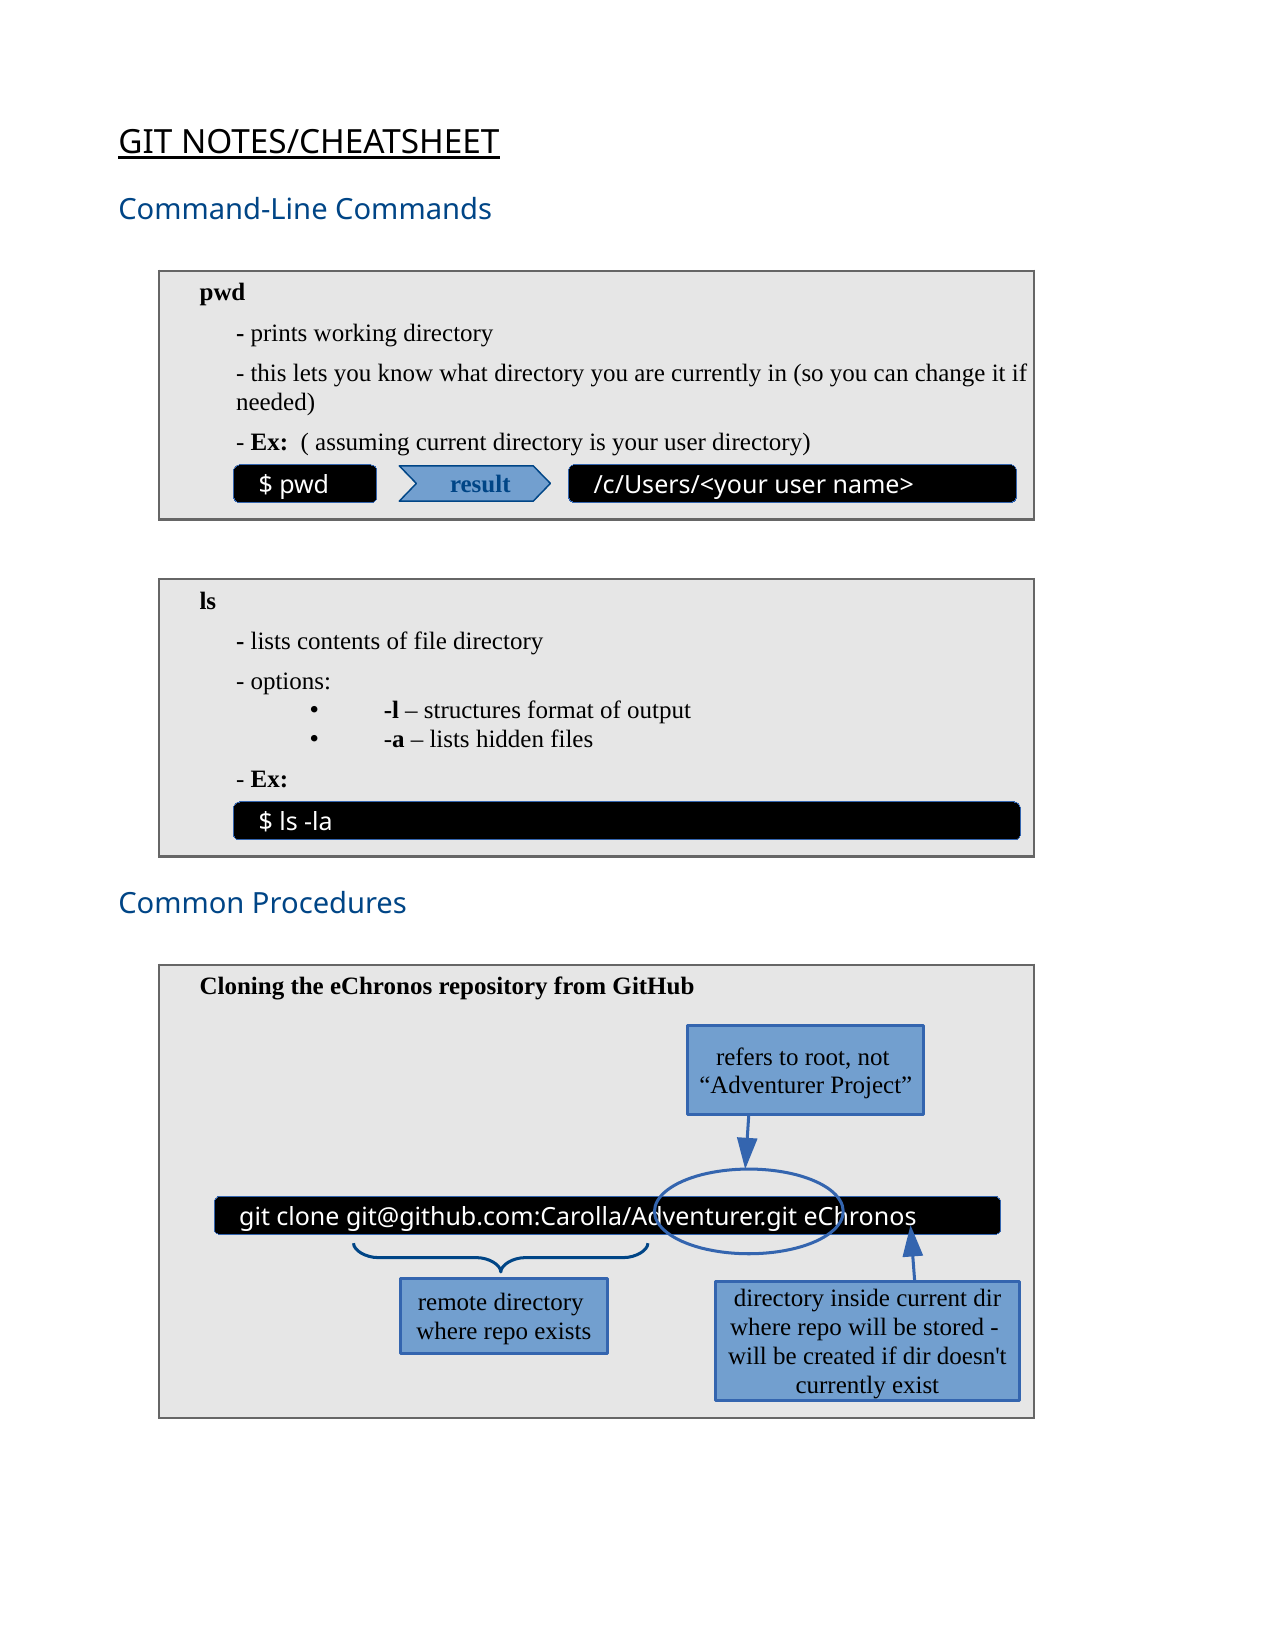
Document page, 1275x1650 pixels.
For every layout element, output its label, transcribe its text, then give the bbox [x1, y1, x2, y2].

table_cell - options: -l – structures format of output -a – lists hidden files [160, 661, 1033, 758]
text GIT NOTES/CHEATSHEET [118, 118, 1157, 163]
table_cell - Ex: ( assuming current directory is your user directory) [160, 421, 1033, 518]
table_cell - lists contents of file directory [160, 620, 1033, 661]
table_header ls [160, 580, 1033, 620]
table_cell - prints working directory [160, 312, 1033, 352]
table_header Cloning the eChronos repository from GitHub [160, 966, 1033, 1417]
subtitle Command-Line Commands [118, 188, 1157, 228]
subtitle Common Procedures [118, 883, 1157, 922]
table_cell - this lets you know what directory you are currently in (so you can change it if needed) [160, 352, 1033, 421]
table_header pwd [160, 272, 1033, 312]
table_cell - Ex: [160, 758, 1033, 855]
